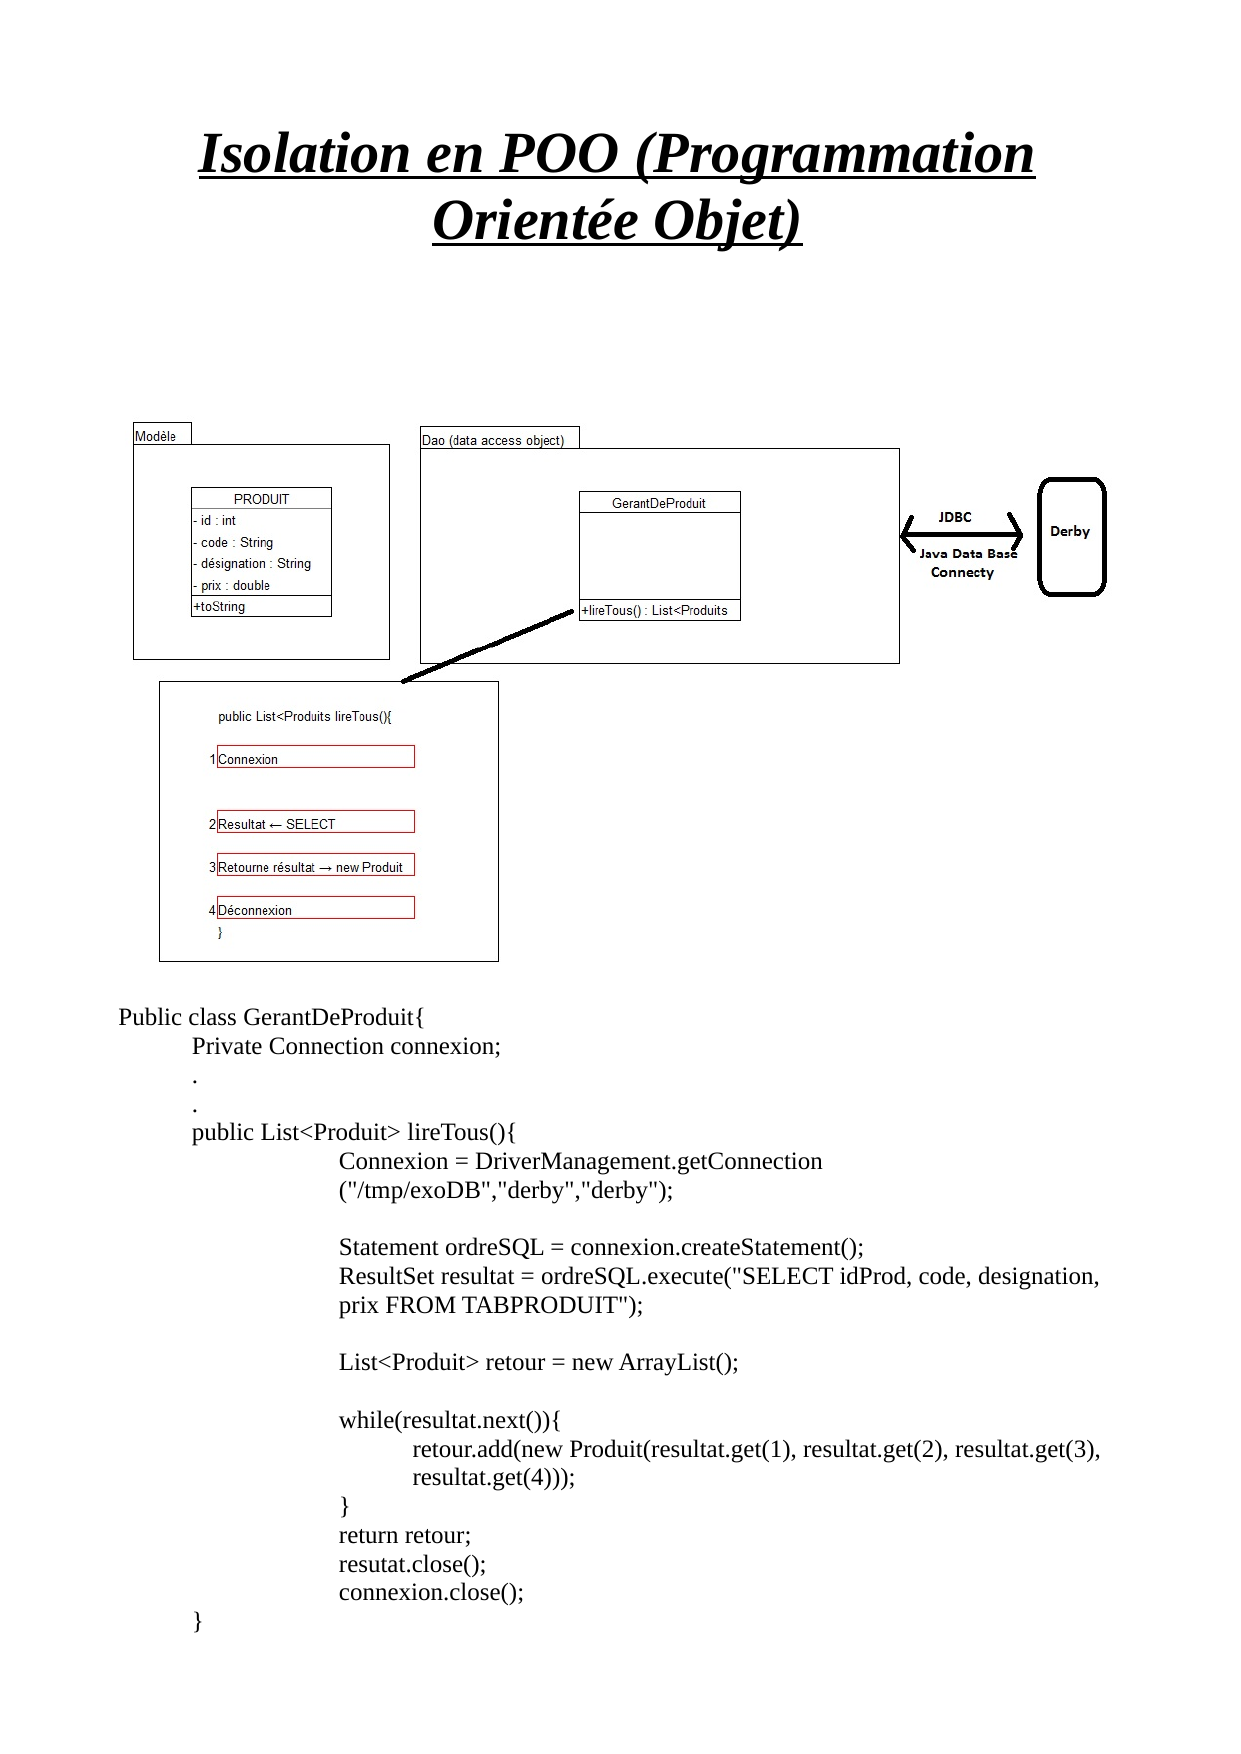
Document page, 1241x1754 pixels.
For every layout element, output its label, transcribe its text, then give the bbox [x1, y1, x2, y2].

text public List<Produit> lireTous(){ [118, 1117, 1122, 1146]
text ResultSet resultat = ordreSQL.execute("SELECT idProd, code, designation, prix FROM TABPRODUIT"); [118, 1261, 1122, 1319]
text } [118, 1491, 1122, 1520]
text connexion.close(); [118, 1577, 1122, 1606]
text resutat.close(); [118, 1549, 1122, 1577]
text } [118, 1606, 1122, 1635]
text while(resultat.next()){ [118, 1405, 1122, 1434]
text Isolation en POO (Programmation Orientée Objet) [118, 118, 1122, 252]
text List<Produit> retour = new ArrayList(); [118, 1347, 1122, 1376]
text return retour; [118, 1520, 1122, 1549]
text Connexion = DriverManagement.getConnection [118, 1146, 1122, 1175]
text retour.add(new Produit(resultat.get(1), resultat.get(2), resultat.get(3), resultat.get(4))); [118, 1434, 1122, 1491]
text . [118, 1060, 1122, 1089]
text . [118, 1089, 1122, 1117]
text ("/tmp/exoDB","derby","derby"); [118, 1175, 1122, 1204]
picture [124, 415, 1116, 974]
text Statement ordreSQL = connexion.createStatement(); [118, 1232, 1122, 1261]
text Public class GerantDeProduit{ [118, 1002, 1122, 1031]
text Private Connection connexion; [118, 1031, 1122, 1060]
